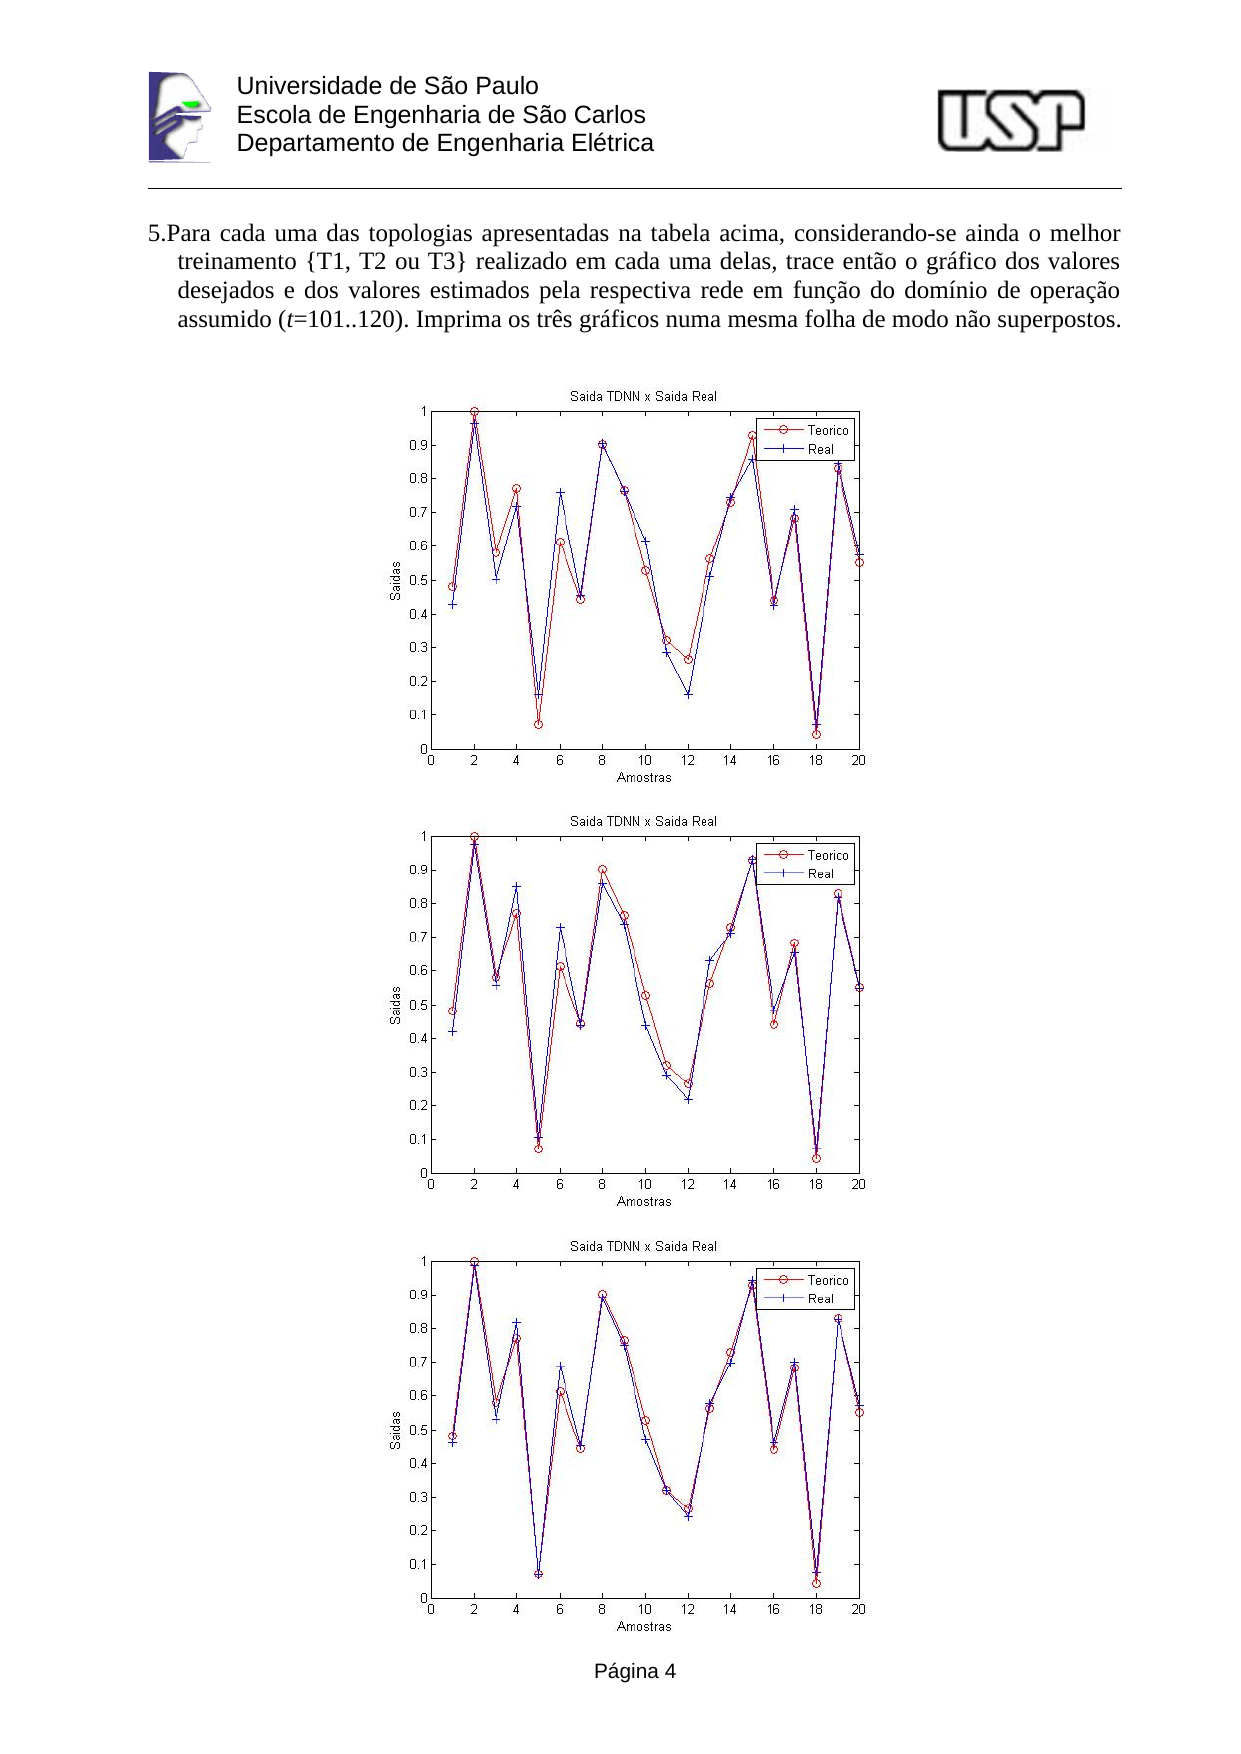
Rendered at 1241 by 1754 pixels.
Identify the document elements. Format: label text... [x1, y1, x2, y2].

list Para cada uma das topologias apresentadas na tabela acima, considerando-se ainda o melhor treinamento {T1, T2 ou T3} realizado em cada uma delas, trace então o gráfico dos valores desejados e dos valores estimados pela respectiva rede em função do domínio de operação assumido (t=101..120). Imprima os três gráficos numa mesma folha de modo não superpostos. [148, 218, 1122, 333]
picture [359, 1229, 911, 1643]
picture [148, 71, 213, 163]
picture [359, 379, 911, 794]
table_header [148, 374, 1122, 799]
table_cell [148, 1224, 1122, 1649]
picture [359, 804, 911, 1218]
table_cell [148, 799, 1122, 1224]
